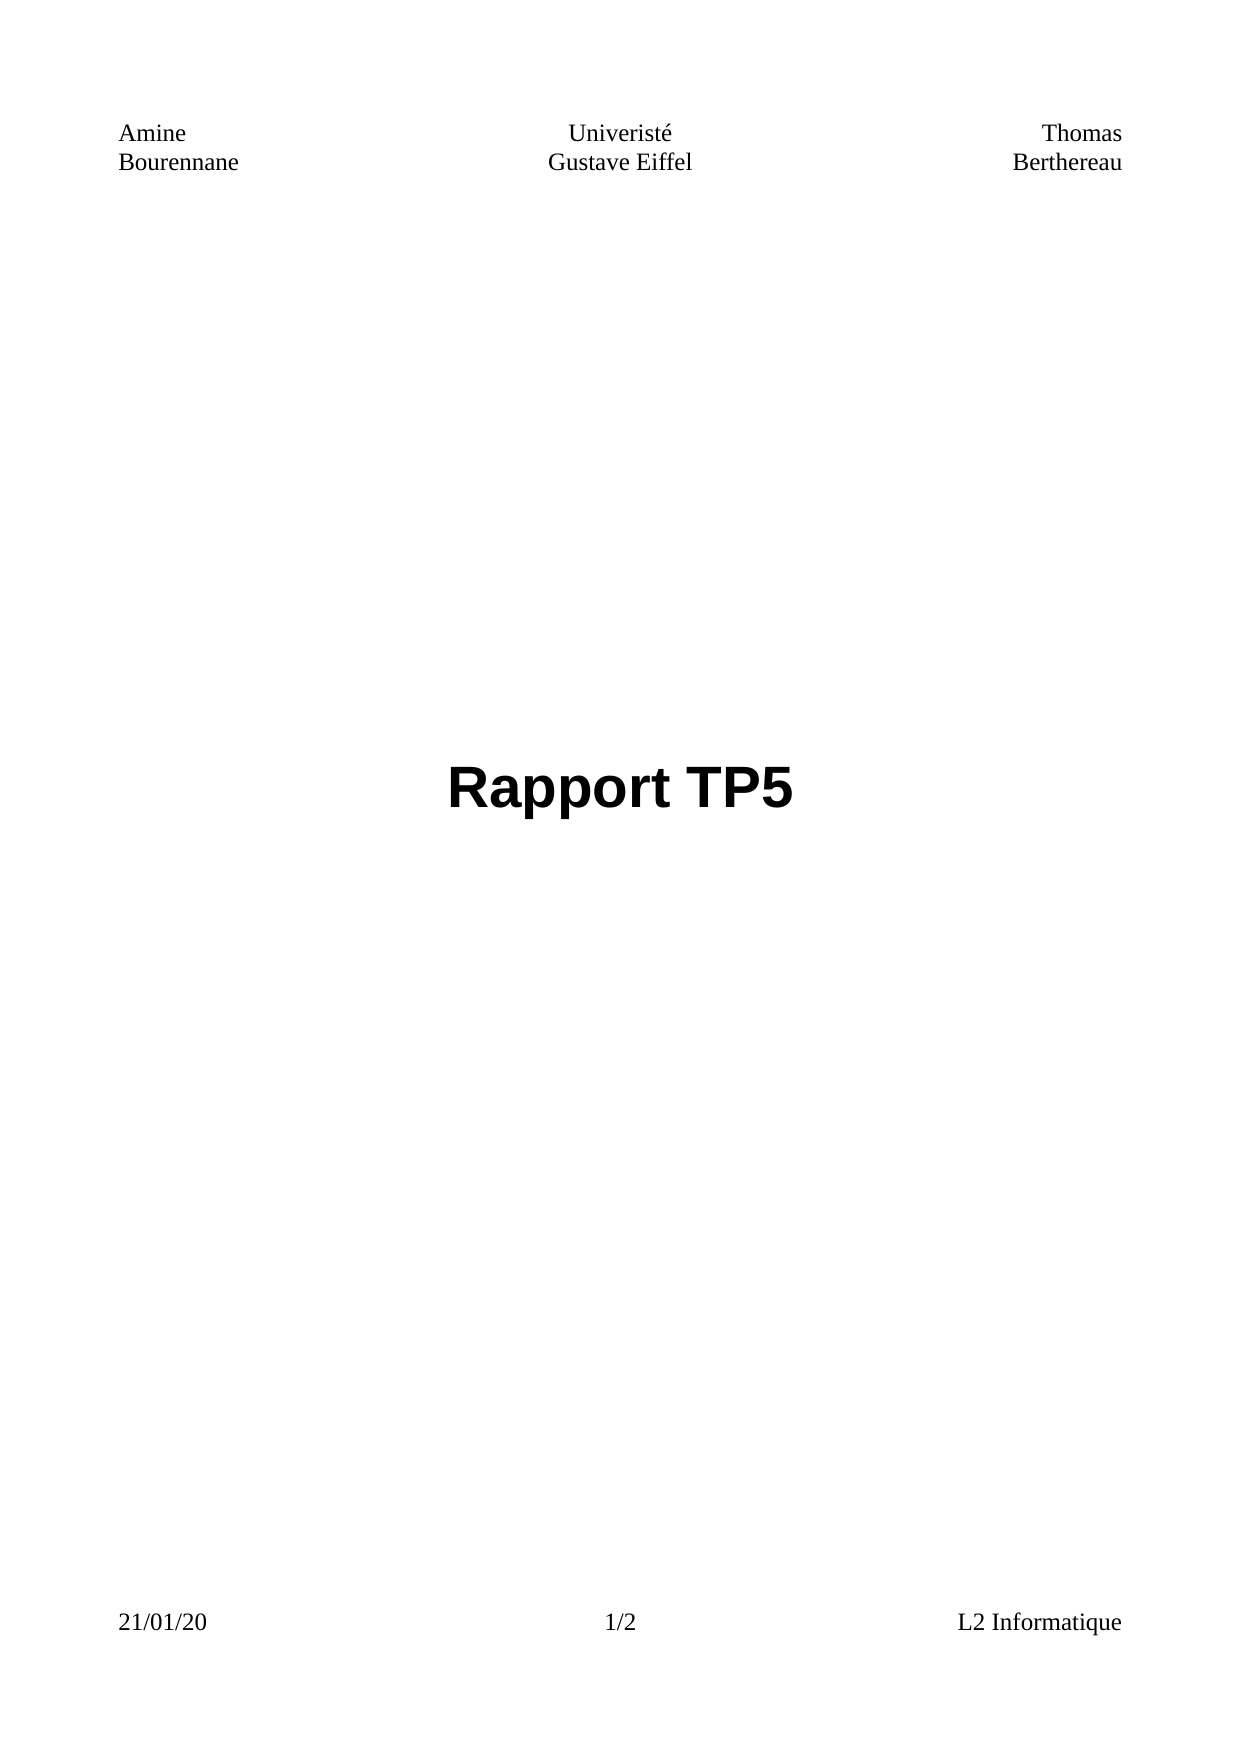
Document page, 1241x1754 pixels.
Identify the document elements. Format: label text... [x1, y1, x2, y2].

title Rapport TP5 [118, 753, 1122, 820]
